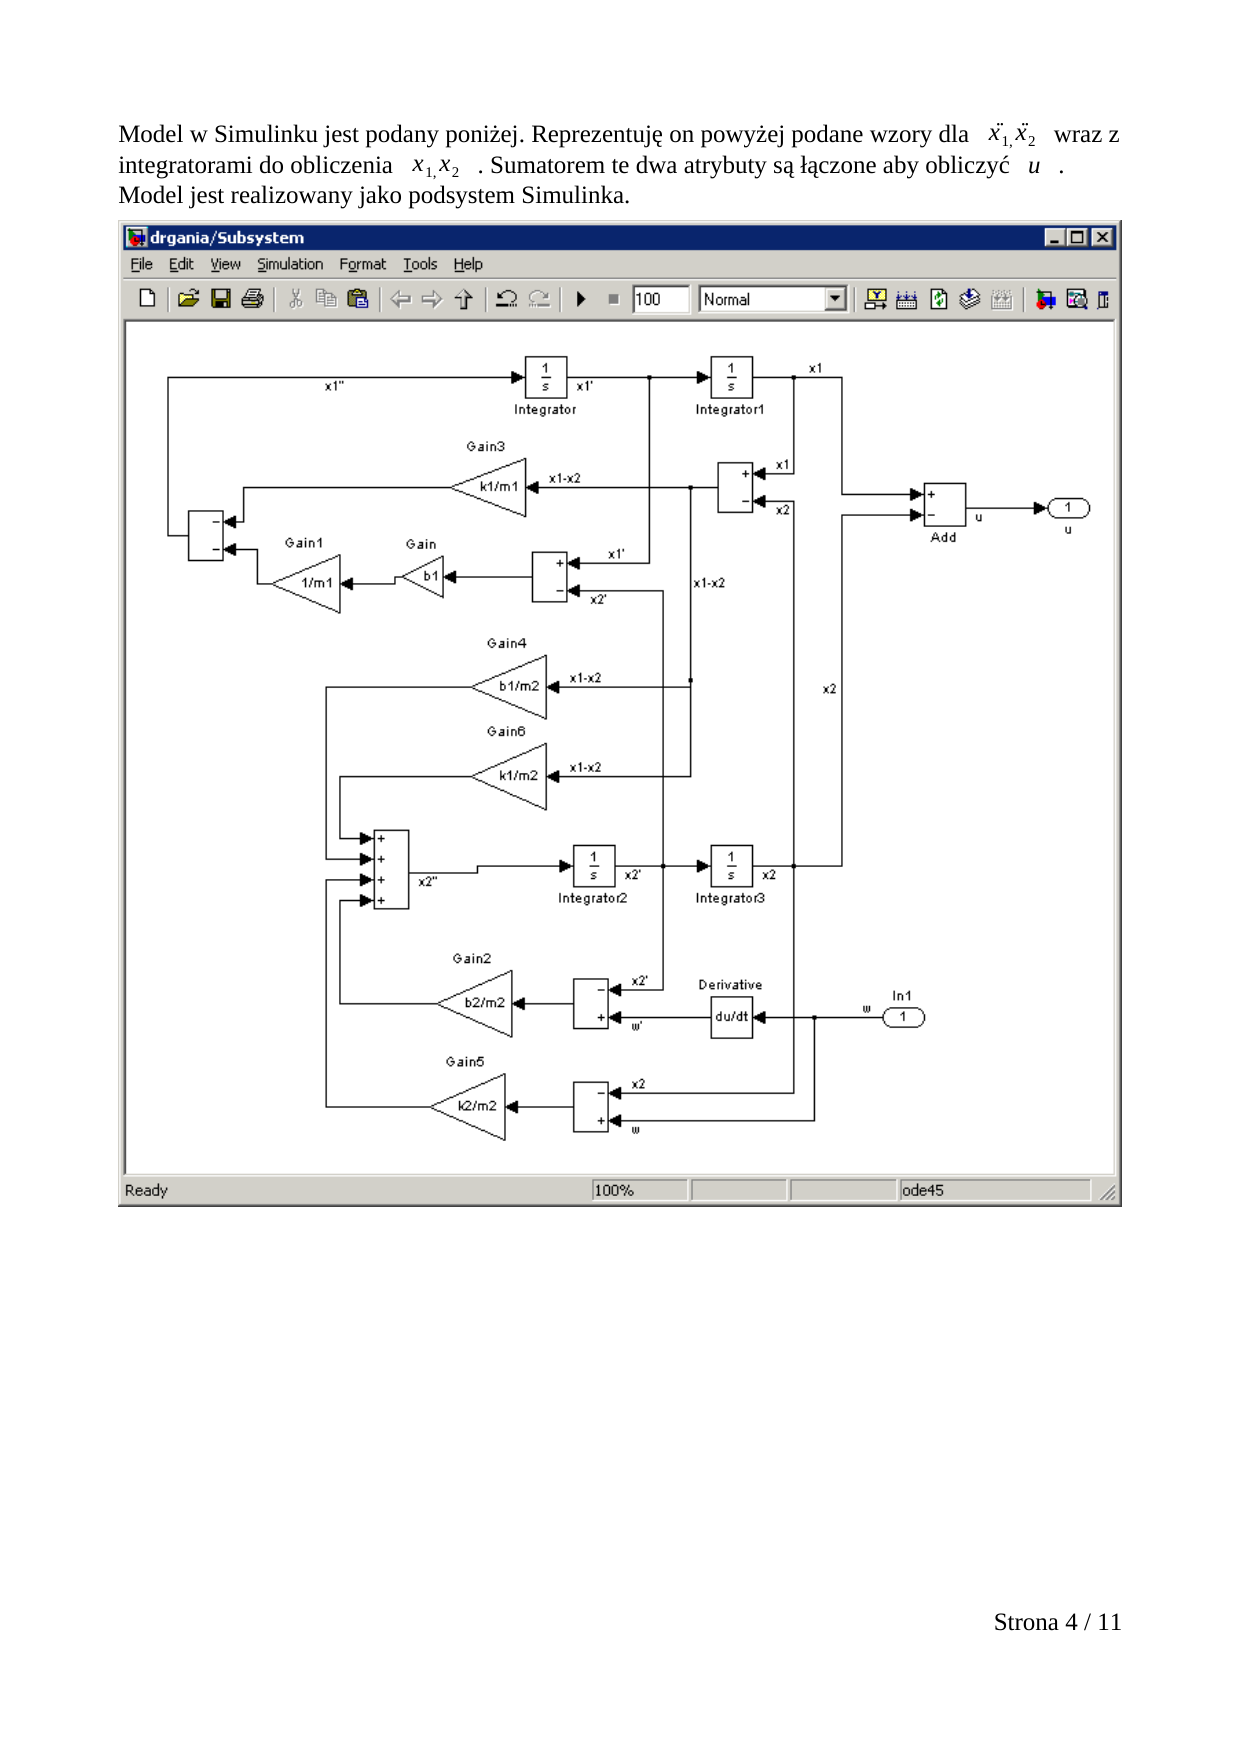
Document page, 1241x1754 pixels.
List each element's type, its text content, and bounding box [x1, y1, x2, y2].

text Model w Simulinku jest podany poniżej. Reprezentuję on powyżej podane wzory dlawraz z integratorami do obliczenia. Sumatorem te dwa atrybuty są łączone aby obliczyć. Model jest realizowany jako podsystem Simulinka. [118, 118, 1122, 208]
picture [118, 220, 1122, 1207]
